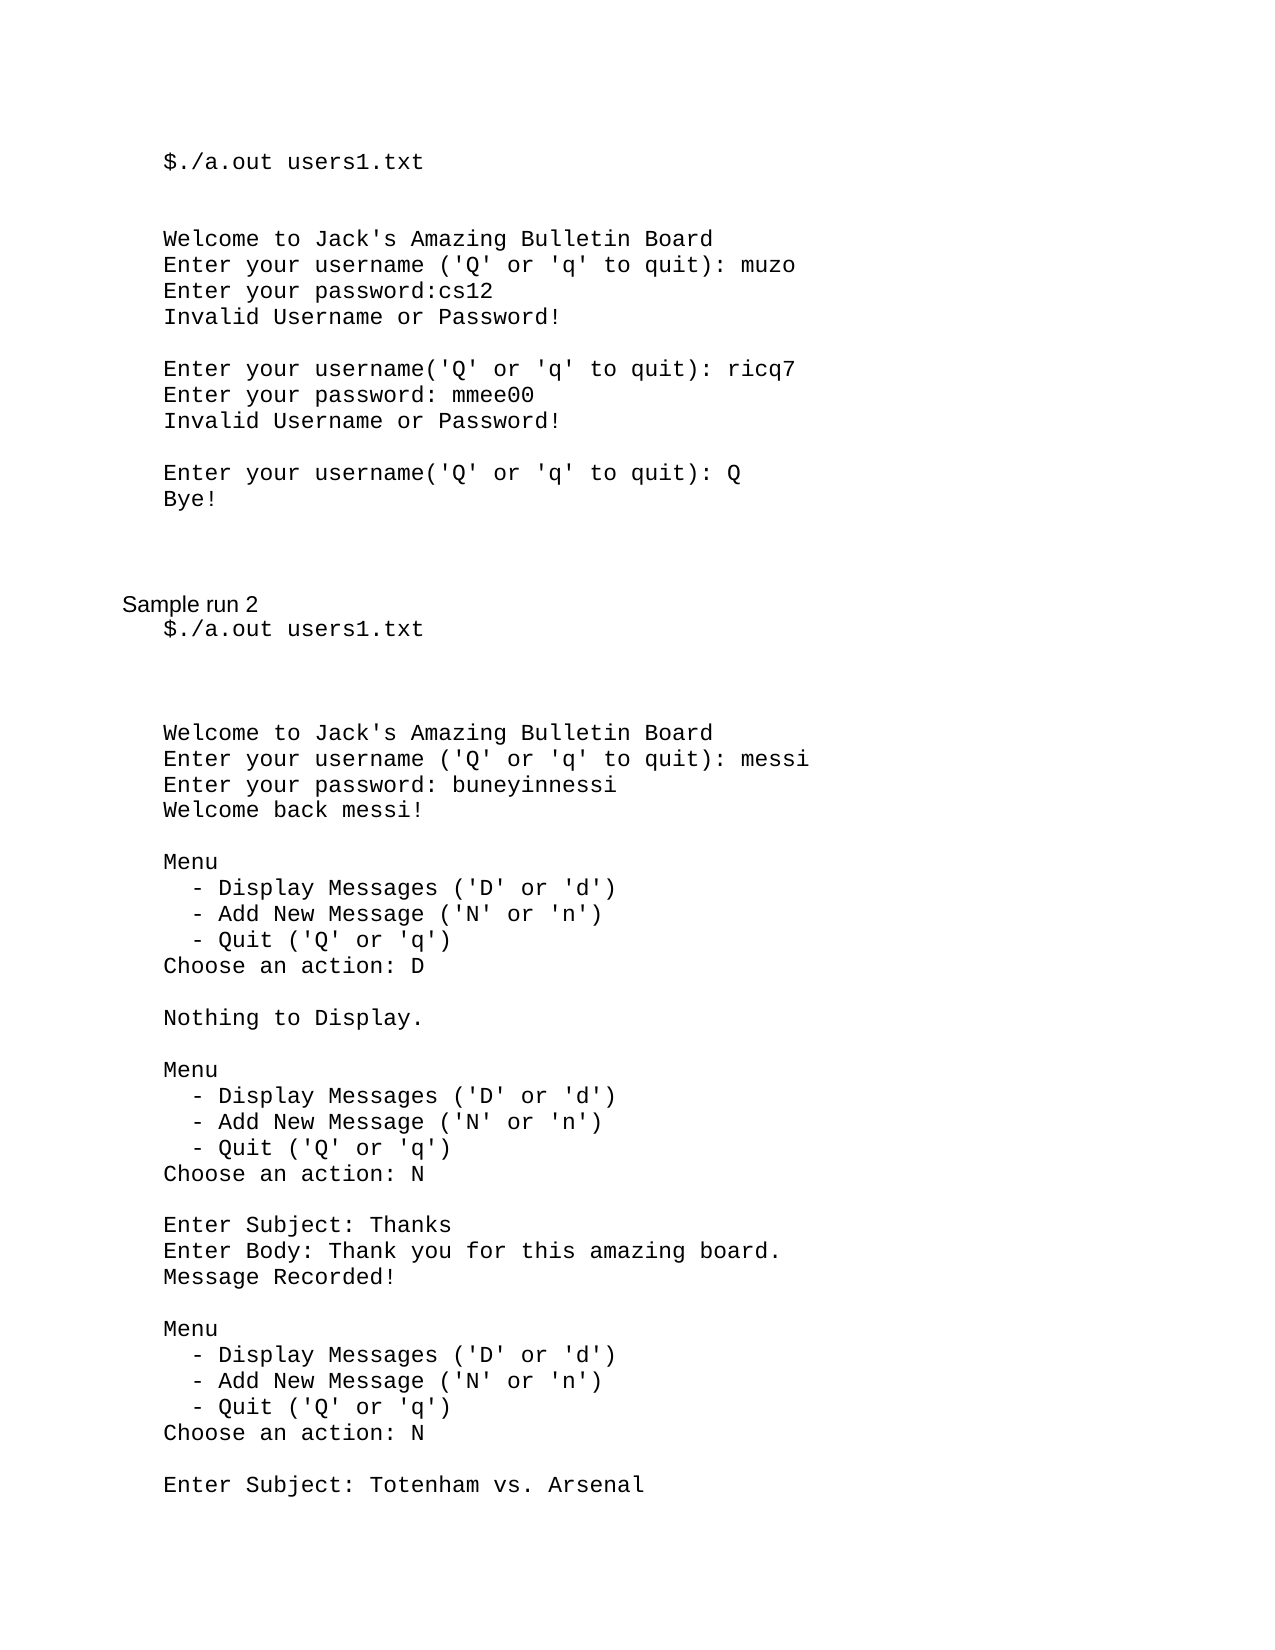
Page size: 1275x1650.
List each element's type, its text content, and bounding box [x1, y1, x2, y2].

text $./a.out users1.txt Welcome to Jack's Amazing Bulletin Board Enter your username ('Q' or 'q' to quit): muzo Enter your password:cs12 Invalid Username or Password! Enter your username('Q' or 'q' to quit): ricq7 Enter your password: mmee00 Invalid Username or Password! Enter your username('Q' or 'q' to quit): Q Bye! [122, 150, 1172, 591]
text Sample run 2 [122, 591, 1172, 617]
text $./a.out users1.txt Welcome to Jack's Amazing Bulletin Board Enter your username ('Q' or 'q' to quit): messi Enter your password: buneyinnessi Welcome back messi! Menu - Display Messages ('D' or 'd') - Add New Message ('N' or 'n') - Quit ('Q' or 'q') Choose an action: D Nothing to Display. Menu - Display Messages ('D' or 'd') - Add New Message ('N' or 'n') - Quit ('Q' or 'q') Choose an action: N Enter Subject: Thanks Enter Body: Thank you for this amazing board. Message Recorded! Menu - Display Messages ('D' or 'd') - Add New Message ('N' or 'n') - Quit ('Q' or 'q') Choose an action: N Enter Subject: Totenham vs. Arsenal [122, 617, 1172, 1499]
